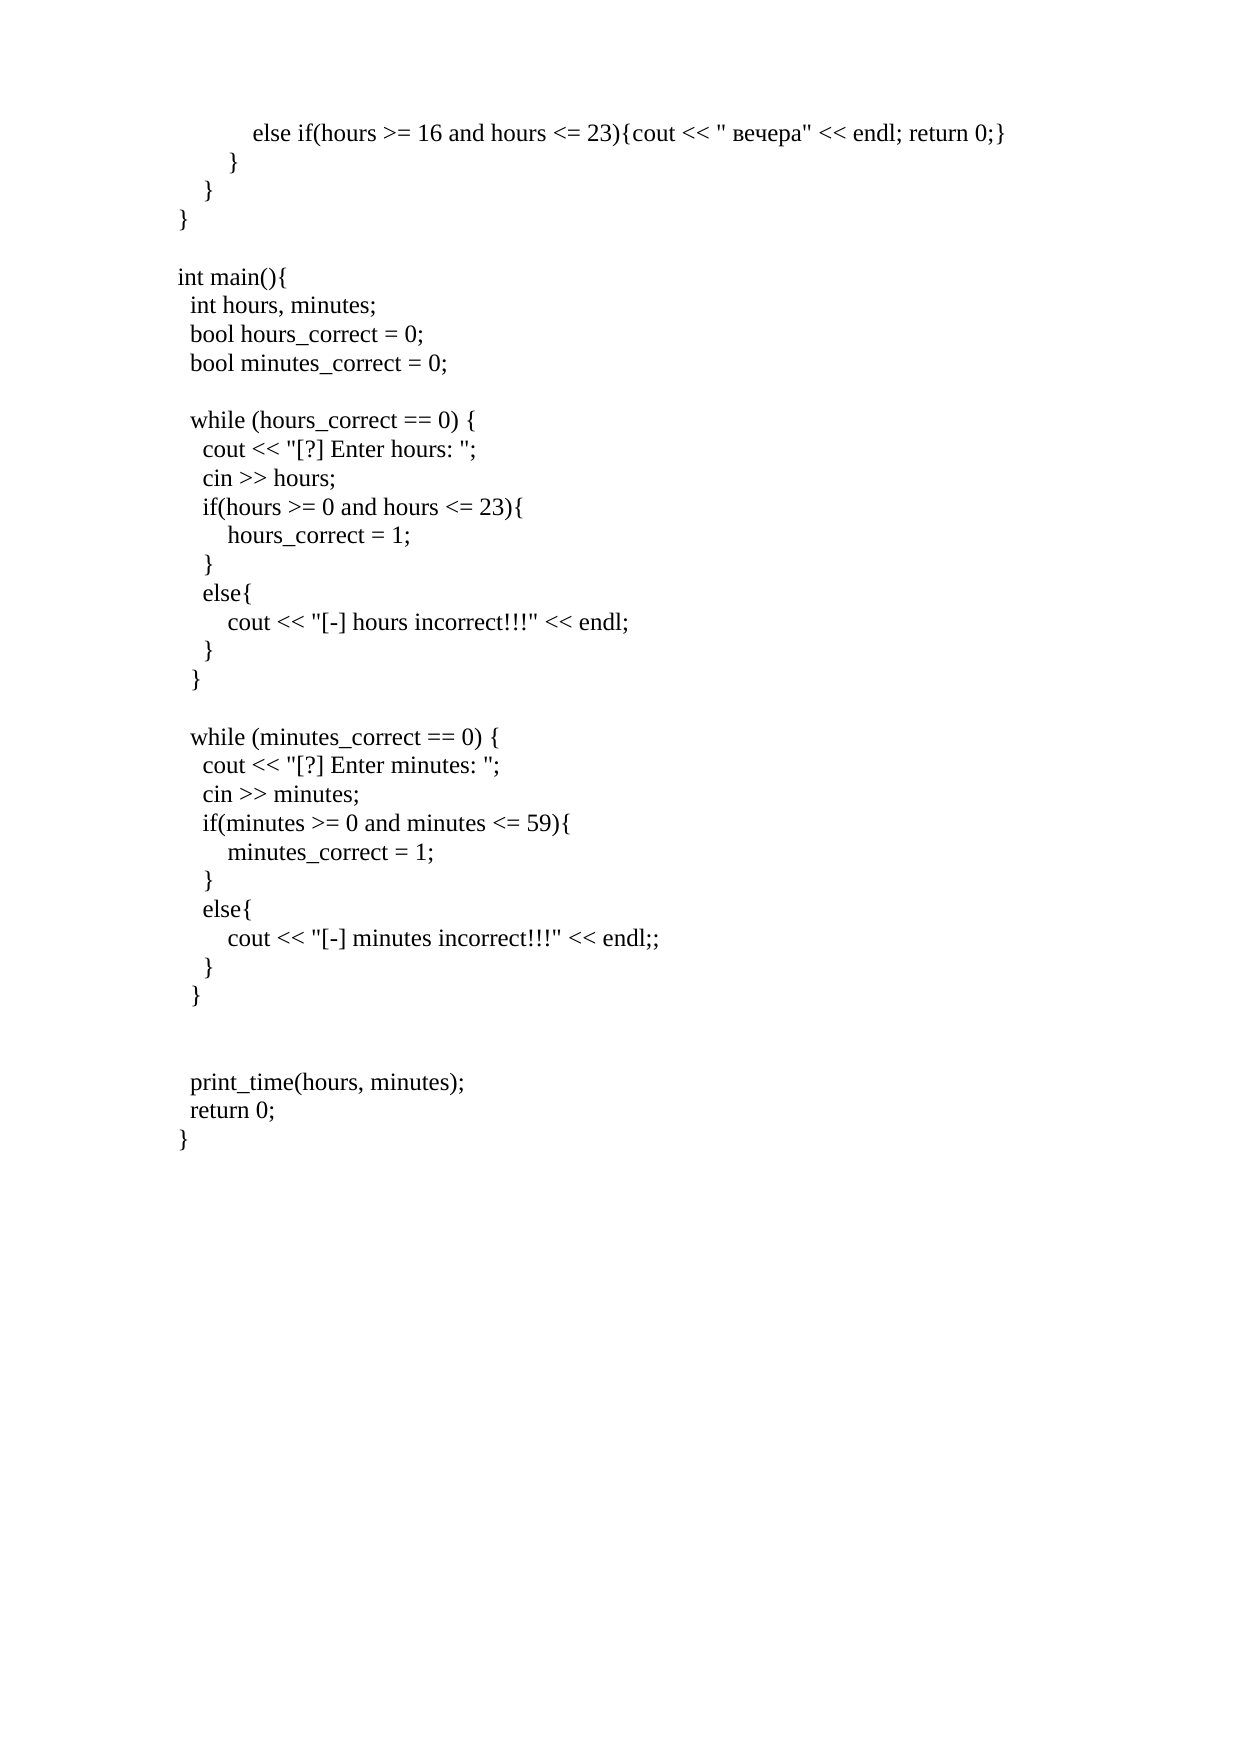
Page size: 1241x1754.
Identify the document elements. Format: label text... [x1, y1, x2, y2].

text cout << "[?] Enter hours: "; [177, 434, 1152, 463]
text if(minutes >= 0 and minutes <= 59){ [177, 808, 1152, 837]
text return 0; [177, 1096, 1152, 1124]
text cout << "[?] Enter minutes: "; [177, 751, 1152, 779]
text bool minutes_correct = 0; [177, 348, 1152, 377]
text } [177, 866, 1152, 894]
text cin >> minutes; [177, 779, 1152, 808]
text while (minutes_correct == 0) { [177, 722, 1152, 751]
text bool hours_correct = 0; [177, 319, 1152, 348]
text print_time(hours, minutes); [177, 1067, 1152, 1096]
text cout << "[-] minutes incorrect!!!" << endl;; [177, 923, 1152, 952]
text else if(hours >= 16 and hours <= 23){cout << " вечера" << endl; return 0;} [177, 118, 1152, 147]
text else{ [177, 894, 1152, 923]
text int hours, minutes; [177, 291, 1152, 319]
text minutes_correct = 1; [177, 837, 1152, 866]
text } [177, 981, 1152, 1009]
text } [177, 204, 1152, 233]
text } [177, 1124, 1152, 1153]
text } [177, 147, 1152, 176]
text else{ [177, 578, 1152, 607]
text } [177, 952, 1152, 981]
text hours_correct = 1; [177, 521, 1152, 549]
text cout << "[-] hours incorrect!!!" << endl; [177, 607, 1152, 636]
text } [177, 664, 1152, 693]
text if(hours >= 0 and hours <= 23){ [177, 492, 1152, 521]
text } [177, 636, 1152, 664]
text } [177, 549, 1152, 578]
text int main(){ [177, 262, 1152, 291]
text while (hours_correct == 0) { [177, 406, 1152, 434]
text cin >> hours; [177, 463, 1152, 492]
text } [177, 176, 1152, 204]
